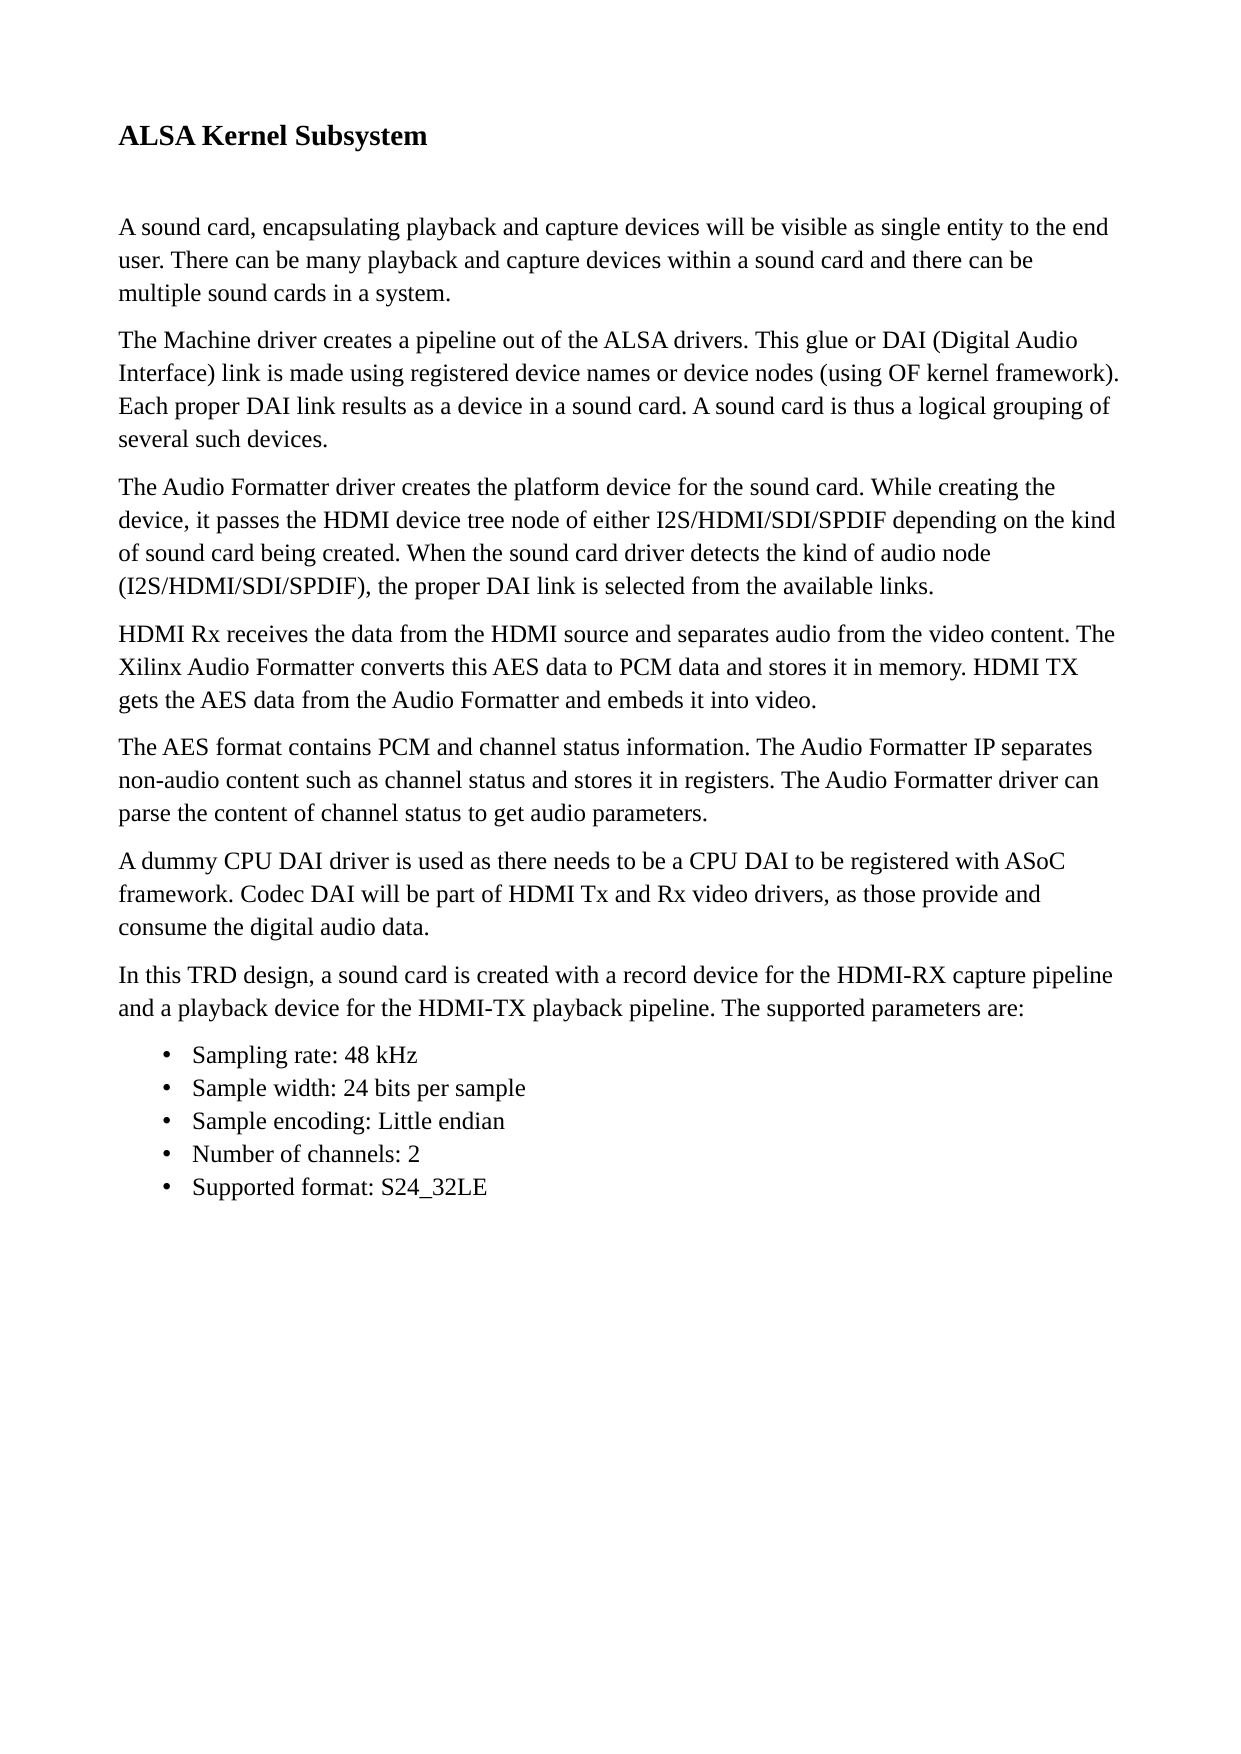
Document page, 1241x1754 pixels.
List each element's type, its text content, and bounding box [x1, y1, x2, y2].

subtitle ALSA Kernel Subsystem [118, 118, 1122, 152]
text A sound card, encapsulating playback and capture devices will be visible as single entity to the end user. There can be many playback and capture devices within a sound card and there can be multiple sound cards in a system. [118, 212, 1122, 307]
text The AES format contains PCM and channel status information. The Audio Formatter IP separates non-audio content such as channel status and stores it in registers. The Audio Formatter driver can parse the content of channel status to get audio parameters. [118, 732, 1122, 827]
list Sample encoding: Little endian [162, 1106, 1122, 1135]
list Sampling rate: 48 kHz [162, 1040, 1122, 1069]
list Supported format: S24_32LE [162, 1172, 1122, 1201]
text In this TRD design, a sound card is created with a record device for the HDMI-RX capture pipeline and a playback device for the HDMI-TX playback pipeline. The supported parameters are: [118, 960, 1122, 1021]
text A dummy CPU DAI driver is used as there needs to be a CPU DAI to be registered with ASoC framework. Codec DAI will be part of HDMI Tx and Rx video drivers, as those provide and consume the digital audio data. [118, 846, 1122, 941]
list Sample width: 24 bits per sample [162, 1073, 1122, 1102]
text The Audio Formatter driver creates the platform device for the sound card. While creating the device, it passes the HDMI device tree node of either I2S/HDMI/SDI/SPDIF depending on the kind of sound card being created. When the sound card driver detects the kind of audio node (I2S/HDMI/SDI/SPDIF), the proper DAI link is selected from the available links. [118, 472, 1122, 600]
text HDMI Rx receives the data from the HDMI source and separates audio from the video content. The Xilinx Audio Formatter converts this AES data to PCM data and stores it in memory. HDMI TX gets the AES data from the Audio Formatter and embeds it into video. [118, 619, 1122, 713]
text The Machine driver creates a pipeline out of the ALSA drivers. This glue or DAI (Digital Audio Interface) link is made using registered device names or device nodes (using OF kernel framework). Each proper DAI link results as a device in a sound card. A sound card is thus a logical grouping of several such devices. [118, 325, 1122, 453]
list Number of channels: 2 [162, 1139, 1122, 1168]
